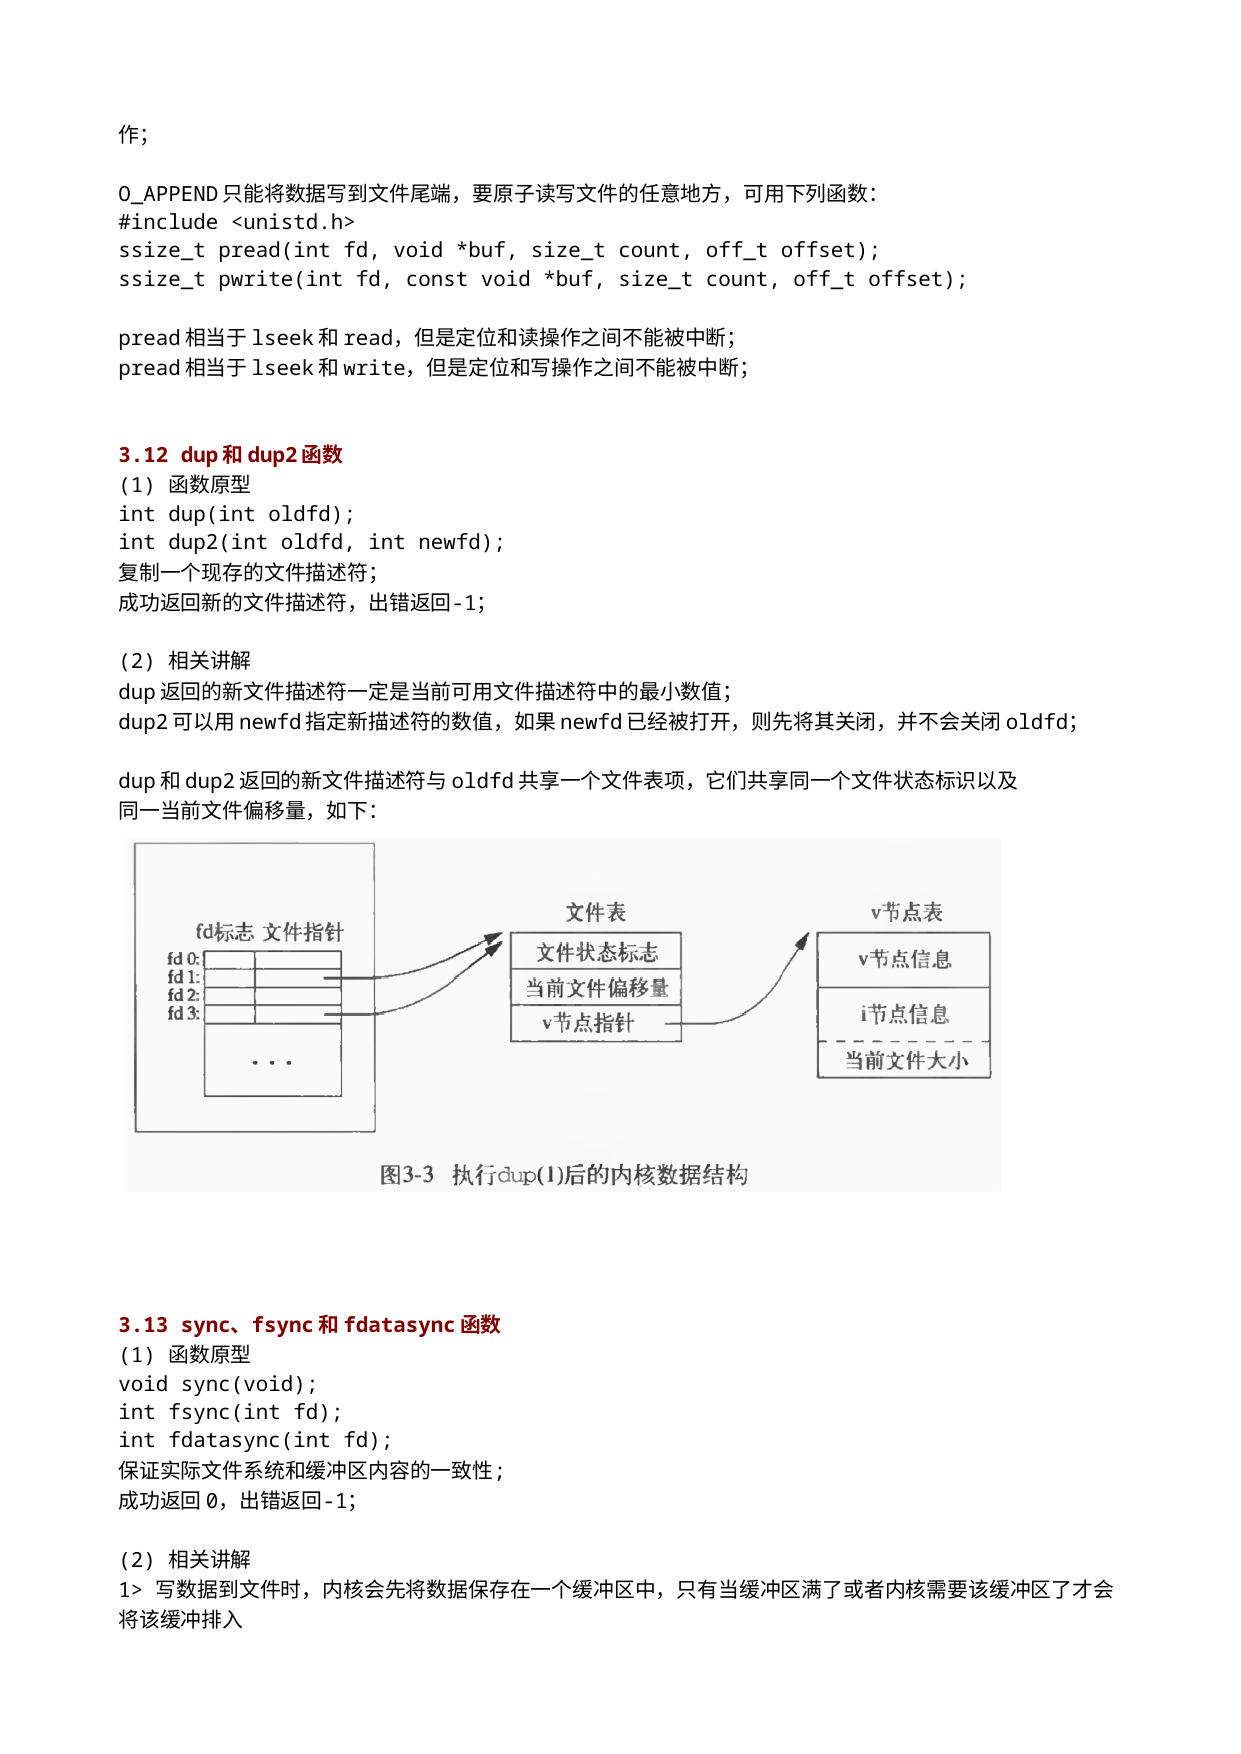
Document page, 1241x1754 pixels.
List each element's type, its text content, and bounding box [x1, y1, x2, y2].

text dup和dup2返回的新文件描述符与oldfd共享一个文件表项，它们共享同一个文件状态标识以及 [118, 764, 1122, 794]
text (1) 函数原型 [118, 469, 1122, 499]
text dup返回的新文件描述符一定是当前可用文件描述符中的最小数值； [118, 675, 1122, 705]
text void sync(void); [118, 1369, 1122, 1397]
text (1) 函数原型 [118, 1338, 1122, 1369]
text 3.13 sync、fsync和fdatasync函数 [118, 1308, 1122, 1338]
text pread相当于lseek和read，但是定位和读操作之间不能被中断； [118, 321, 1122, 351]
text 同一当前文件偏移量，如下： [118, 794, 1122, 825]
text 3.12 dup和dup2函数 [118, 438, 1122, 469]
text ssize_t pread(int fd, void *buf, size_t count, off_t offset); [118, 236, 1122, 264]
text 成功返回新的文件描述符，出错返回-1； [118, 586, 1122, 616]
text int fdatasync(int fd); [118, 1426, 1122, 1454]
text (2) 相关讲解 [118, 1543, 1122, 1573]
text 复制一个现存的文件描述符； [118, 556, 1122, 586]
text 1> 写数据到文件时，内核会先将数据保存在一个缓冲区中，只有当缓冲区满了或者内核需要该缓冲区了才会将该缓冲排入 [118, 1573, 1122, 1634]
text dup2可以用newfd指定新描述符的数值，如果newfd已经被打开，则先将其关闭，并不会关闭oldfd； [118, 705, 1122, 736]
text pread相当于lseek和write，但是定位和写操作之间不能被中断； [118, 351, 1122, 381]
text 作； [118, 118, 1122, 148]
text int dup(int oldfd); [118, 499, 1122, 527]
text 成功返回0，出错返回-1； [118, 1484, 1122, 1515]
text 保证实际文件系统和缓冲区内容的一致性; [118, 1454, 1122, 1484]
text #include <unistd.h> [118, 207, 1122, 236]
text (2) 相关讲解 [118, 645, 1122, 675]
text int dup2(int oldfd, int newfd); [118, 527, 1122, 556]
text O_APPEND只能将数据写到文件尾端，要原子读写文件的任意地方，可用下列函数： [118, 177, 1122, 207]
text ssize_t pwrite(int fd, const void *buf, size_t count, off_t offset); [118, 264, 1122, 292]
picture [125, 837, 1002, 1192]
text int fsync(int fd); [118, 1397, 1122, 1426]
